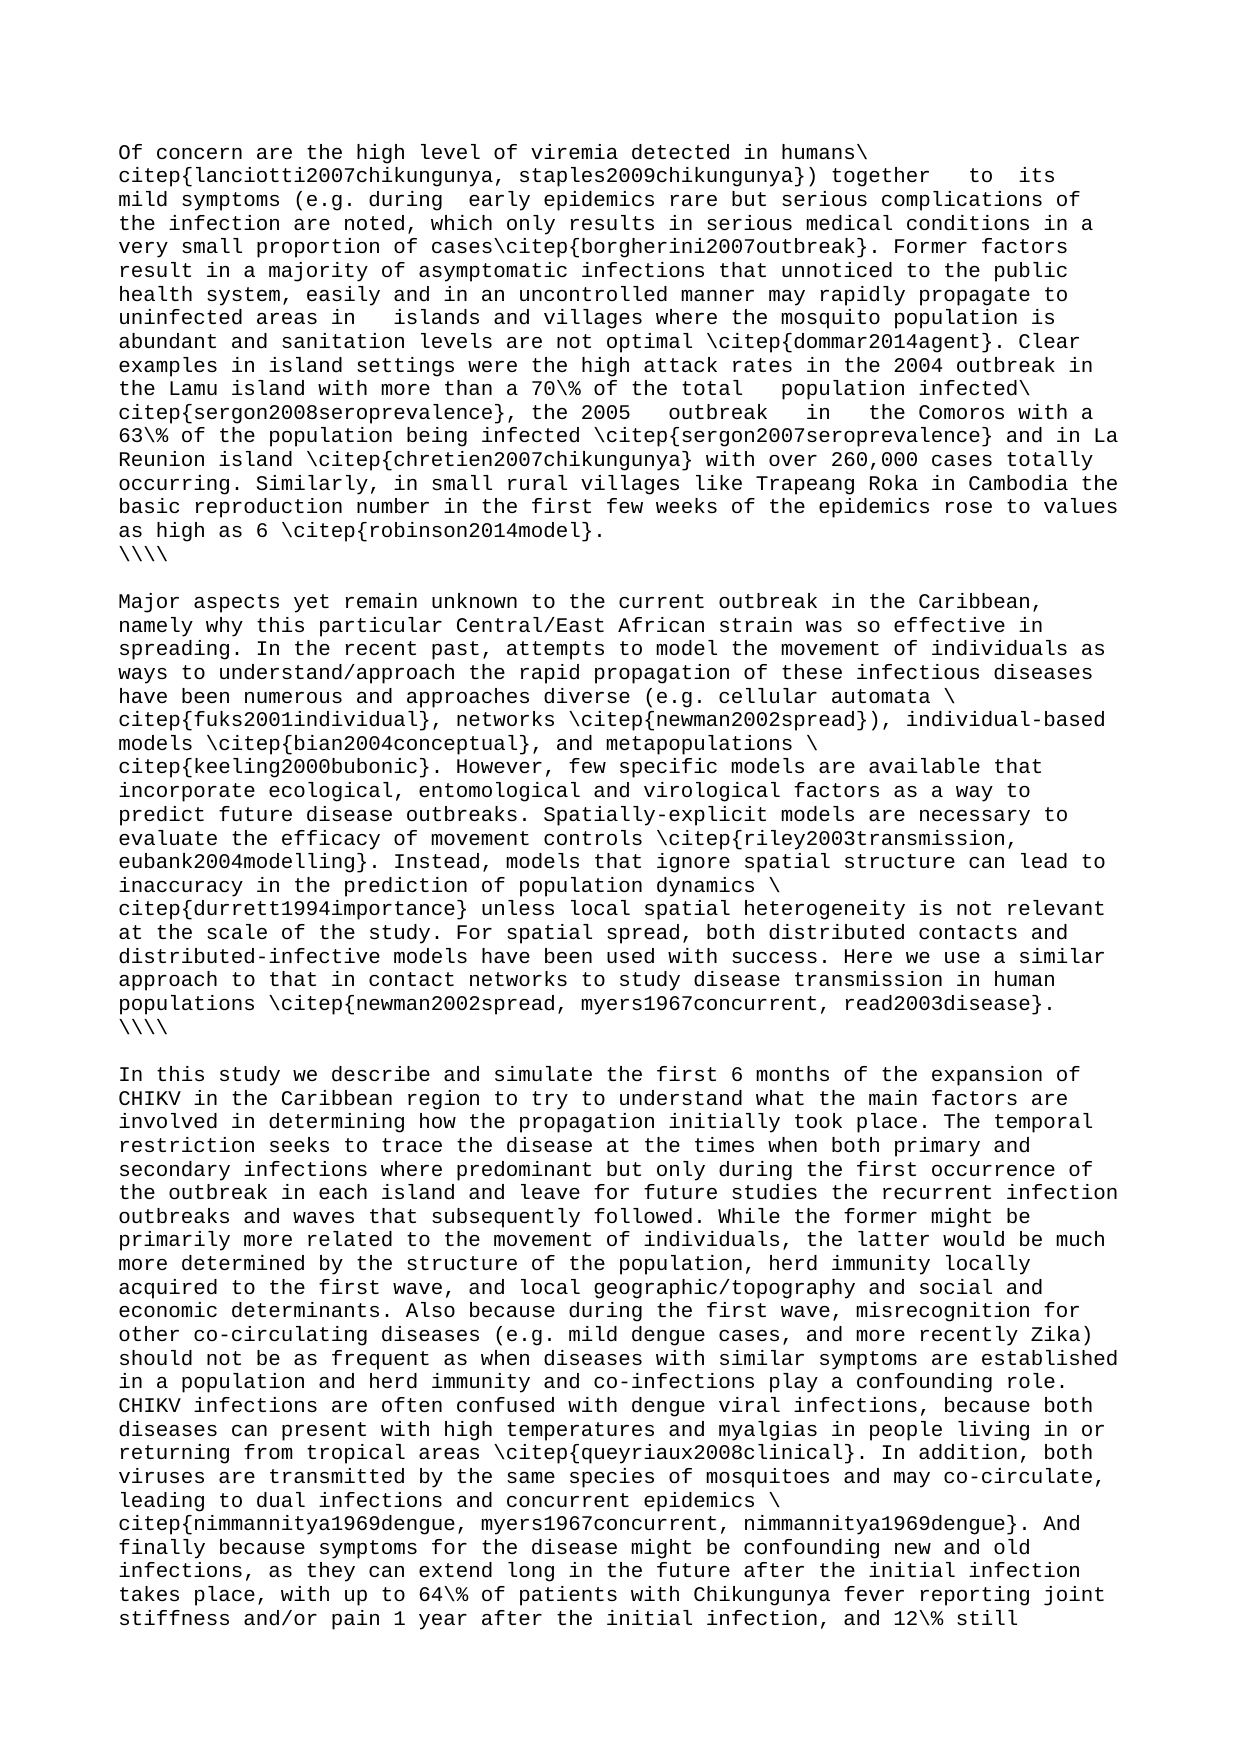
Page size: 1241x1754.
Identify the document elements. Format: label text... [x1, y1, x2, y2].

text \\\\ [118, 1017, 1122, 1040]
text In this study we describe and simulate the first 6 months of the expansion of CHIKV in the Caribbean region to try to understand what the main factors are involved in determining how the propagation initially took place. The temporal restriction seeks to trace the disease at the times when both primary and secondary infections where predominant but only during the first occurrence of the outbreak in each island and leave for future studies the recurrent infection outbreaks and waves that subsequently followed. While the former might be primarily more related to the movement of individuals, the latter would be much more determined by the structure of the population, herd immunity locally acquired to the first wave, and local geographic/topography and social and economic determinants. Also because during the first wave, misrecognition for other co-circulating diseases (e.g. mild dengue cases, and more recently Zika) should not be as frequent as when diseases with similar symptoms are established in a population and herd immunity and co-infections play a confounding role. CHIKV infections are often confused with dengue viral infections, because both diseases can present with high temperatures and myalgias in people living in or returning from tropical areas \citep{queyriaux2008clinical}. In addition, both viruses are transmitted by the same species of mosquitoes and may co-circulate, leading to dual infections and concurrent epidemics \citep{nimmannitya1969dengue, myers1967concurrent, nimmannitya1969dengue}. And finally because symptoms for the disease might be confounding new and old infections, as they can extend long in the future after the initial infection takes place, with up to 64\% of patients with Chikungunya fever reporting joint stiffness and/or pain 1 year after the initial infection, and 12\% still [118, 1064, 1122, 1631]
text \\\\ [118, 544, 1122, 567]
text Of concern are the high level of viremia detected in humans\citep{lanciotti2007chikungunya, staples2009chikungunya}) together to its mild symptoms (e.g. during early epidemics rare but serious complications of the infection are noted, which only results in serious medical conditions in a very small proportion of cases\citep{borgherini2007outbreak}. Former factors result in a majority of asymptomatic infections that unnoticed to the public health system, easily and in an uncontrolled manner may rapidly propagate to uninfected areas in islands and villages where the mosquito population is abundant and sanitation levels are not optimal \citep{dommar2014agent}. Clear examples in island settings were the high attack rates in the 2004 outbreak in the Lamu island with more than a 70\% of the total population infected\citep{sergon2008seroprevalence}, the 2005 outbreak in the Comoros with a 63\% of the population being infected \citep{sergon2007seroprevalence} and in La Reunion island \citep{chretien2007chikungunya} with over 260,000 cases totally occurring. Similarly, in small rural villages like Trapeang Roka in Cambodia the basic reproduction number in the first few weeks of the epidemics rose to values as high as 6 \citep{robinson2014model}. [118, 142, 1122, 544]
text Major aspects yet remain unknown to the current outbreak in the Caribbean, namely why this particular Central/East African strain was so effective in spreading. In the recent past, attempts to model the movement of individuals as ways to understand/approach the rapid propagation of these infectious diseases have been numerous and approaches diverse (e.g. cellular automata \citep{fuks2001individual}, networks \citep{newman2002spread}), individual-based models \citep{bian2004conceptual}, and metapopulations \citep{keeling2000bubonic}. However, few specific models are available that incorporate ecological, entomological and virological factors as a way to predict future disease outbreaks. Spatially-explicit models are necessary to evaluate the efficacy of movement controls \citep{riley2003transmission, eubank2004modelling}. Instead, models that ignore spatial structure can lead to inaccuracy in the prediction of population dynamics \citep{durrett1994importance} unless local spatial heterogeneity is not relevant at the scale of the study. For spatial spread, both distributed contacts and distributed-infective models have been used with success. Here we use a similar approach to that in contact networks to study disease transmission in human populations \citep{newman2002spread, myers1967concurrent, read2003disease}. [118, 591, 1122, 1017]
